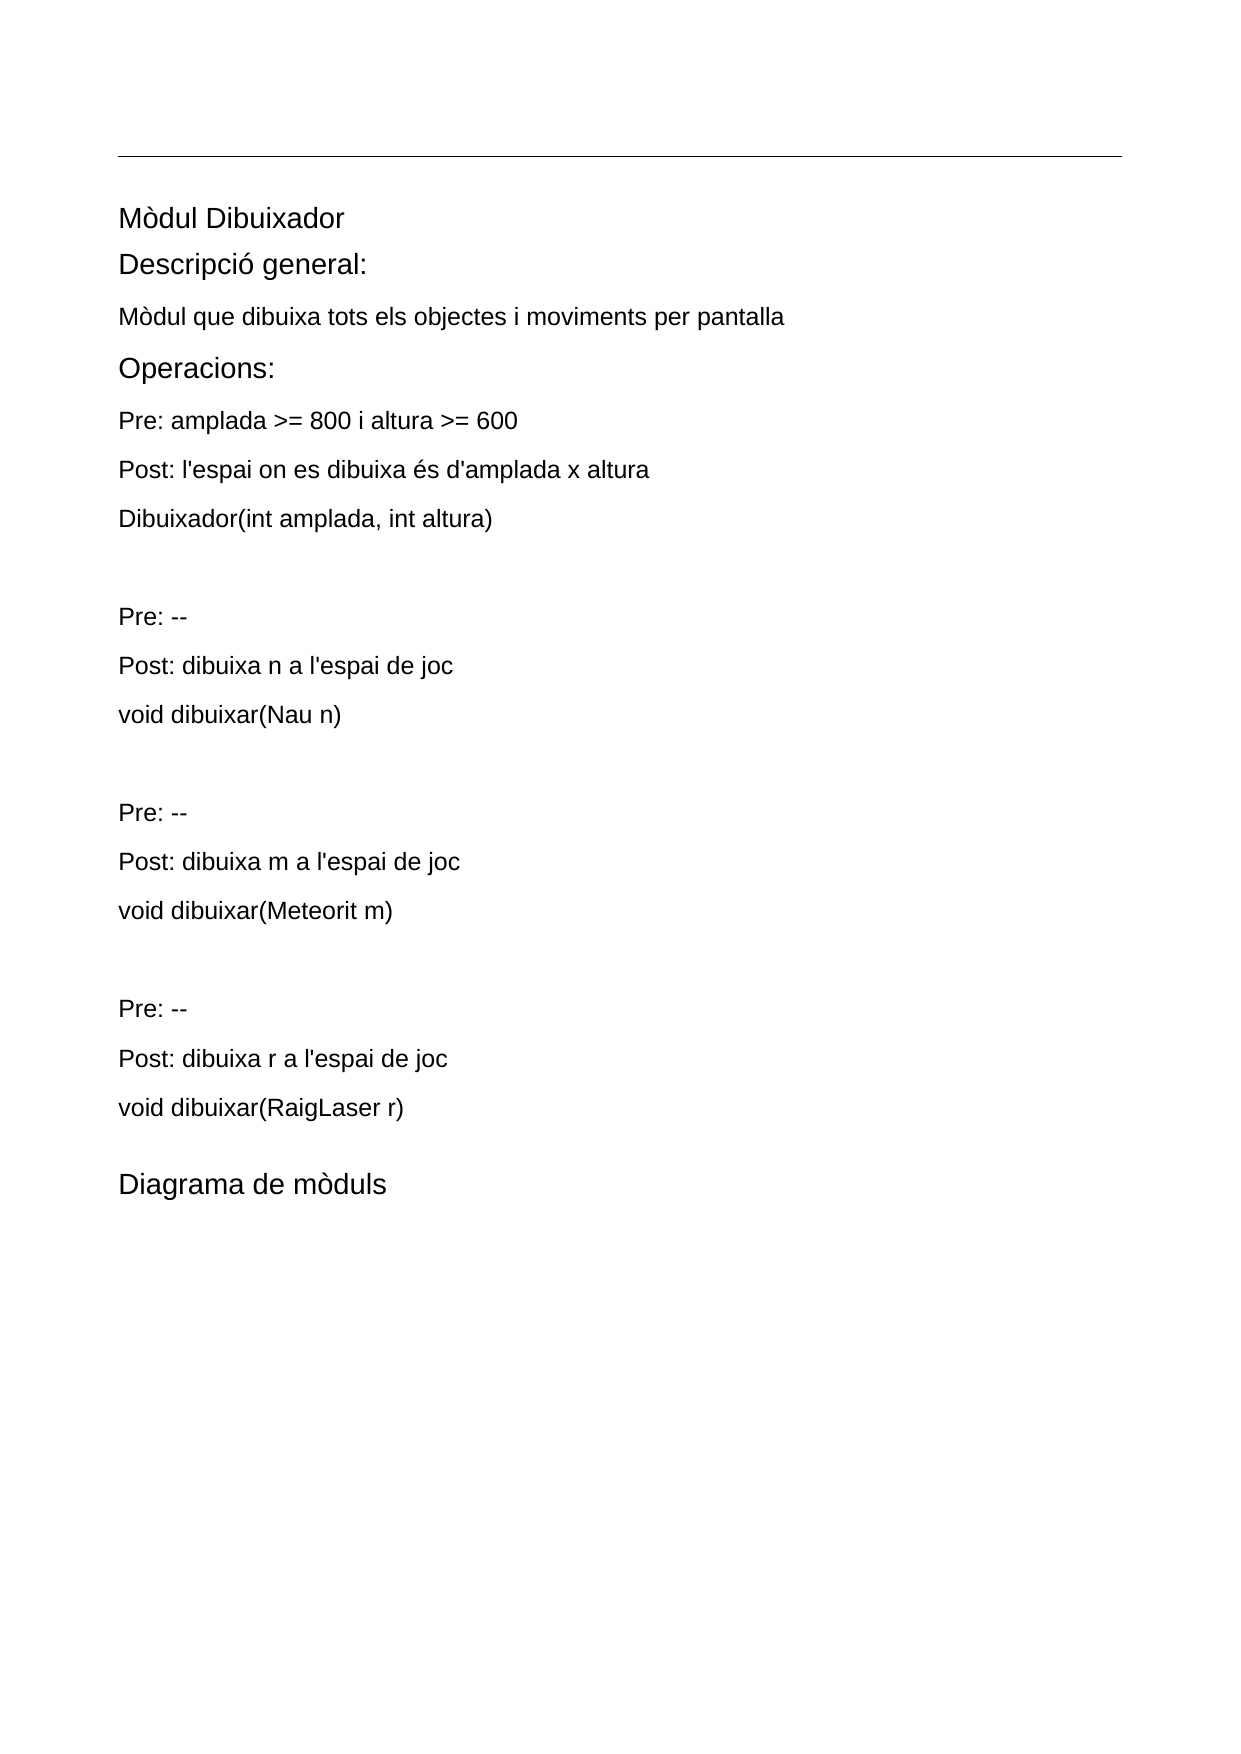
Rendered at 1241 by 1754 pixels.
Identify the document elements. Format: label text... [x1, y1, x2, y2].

subtitle Mòdul Dibuixador [118, 201, 1122, 234]
text Pre: amplada >= 800 i altura >= 600 [118, 406, 1122, 434]
text Operacions: [118, 351, 1122, 384]
text Post: dibuixa m a l'espai de joc [118, 847, 1122, 876]
text Pre: -- [118, 994, 1122, 1023]
text Mòdul que dibuixa tots els objectes i moviments per pantalla [118, 302, 1122, 331]
text void dibuixar(RaigLaser r) [118, 1093, 1122, 1121]
text Post: l'espai on es dibuixa és d'amplada x altura [118, 455, 1122, 483]
subtitle Diagrama de mòduls [118, 1167, 1122, 1200]
text Post: dibuixa n a l'espai de joc [118, 651, 1122, 680]
text Pre: -- [118, 798, 1122, 827]
text void dibuixar(Nau n) [118, 700, 1122, 729]
text Dibuixador(int amplada, int altura) [118, 504, 1122, 533]
text Descripció general: [118, 247, 1122, 281]
text void dibuixar(Meteorit m) [118, 896, 1122, 925]
text Pre: -- [118, 602, 1122, 631]
text Post: dibuixa r a l'espai de joc [118, 1043, 1122, 1072]
